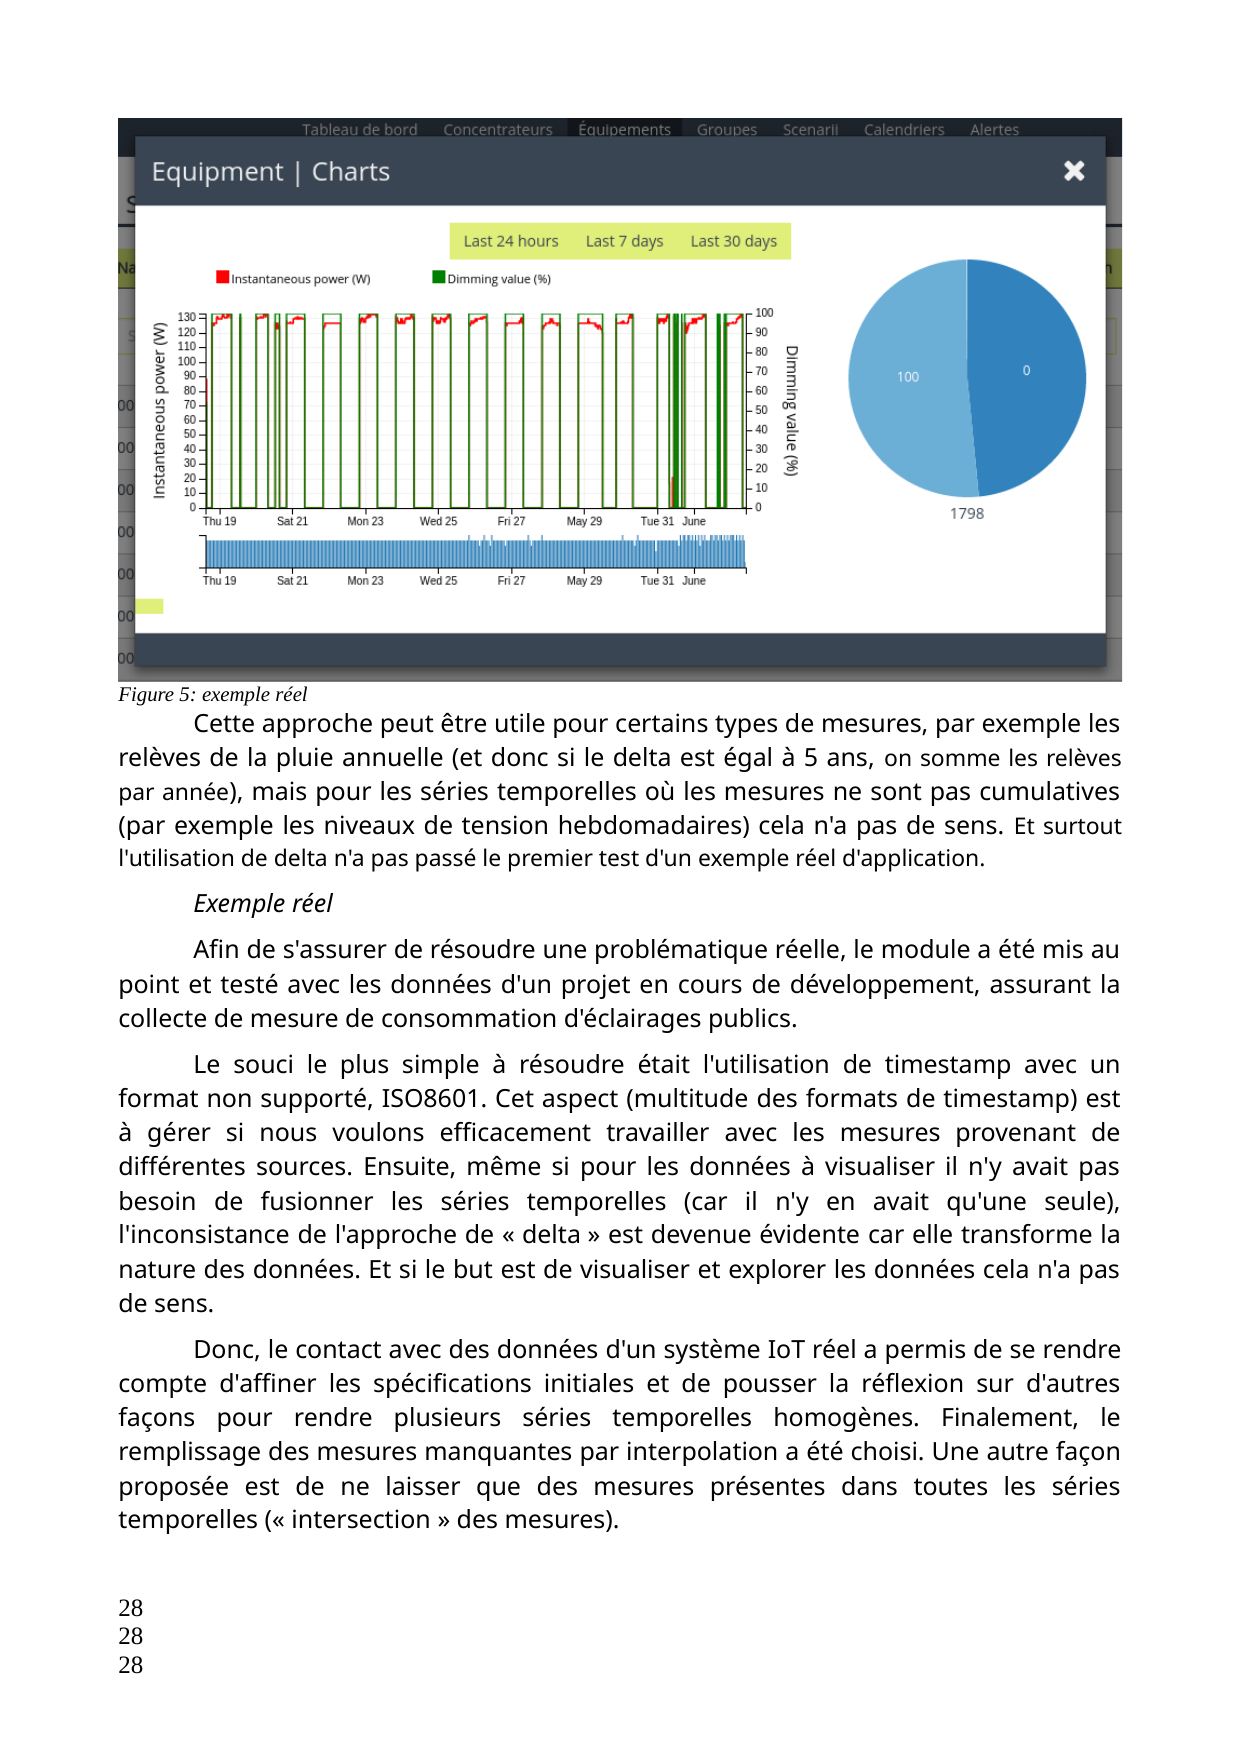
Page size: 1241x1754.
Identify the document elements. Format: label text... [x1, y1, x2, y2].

text Afin de s'assurer de résoudre une problématique réelle, le module a été mis au point et testé avec les données d'un projet en cours de développement, assurant la collecte de mesure de consommation d'éclairages publics. [118, 932, 1122, 1034]
text Donc, le contact avec des données d'un système IoT réel a permis de se rendre compte d'affiner les spécifications initiales et de pousser la réflexion sur d'autres façons pour rendre plusieurs séries temporelles homogènes. Finalement, le remplissage des mesures manquantes par interpolation a été choisi. Une autre façon proposée est de ne laisser que des mesures présentes dans toutes les séries temporelles (« intersection » des mesures). [118, 1332, 1122, 1536]
text Figure 5: exemple réel [118, 682, 1122, 706]
text Le souci le plus simple à résoudre était l'utilisation de timestamp avec un format non supporté, ISO8601. Cet aspect (multitude des formats de timestamp) est à gérer si nous voulons efficacement travailler avec les mesures provenant de différentes sources. Ensuite, même si pour les données à visualiser il n'y avait pas besoin de fusionner les séries temporelles (car il n'y en avait qu'une seule), l'inconsistance de l'approche de « delta » est devenue évidente car elle transforme la nature des données. Et si le but est de visualiser et explorer les données cela n'a pas de sens. [118, 1047, 1122, 1319]
text Cette approche peut être utile pour certains types de mesures, par exemple les relèves de la pluie annuelle (et donc si le delta est égal à 5 ans, on somme les relèves par année), mais pour les séries temporelles où les mesures ne sont pas cumulatives (par exemple les niveaux de tension hebdomadaires) cela n'a pas de sens. Et surtout l'utilisation de delta n'a pas passé le premier test d'un exemple réel d'application. [118, 706, 1122, 873]
text Exemple réel [118, 886, 1122, 920]
picture [118, 118, 1123, 682]
